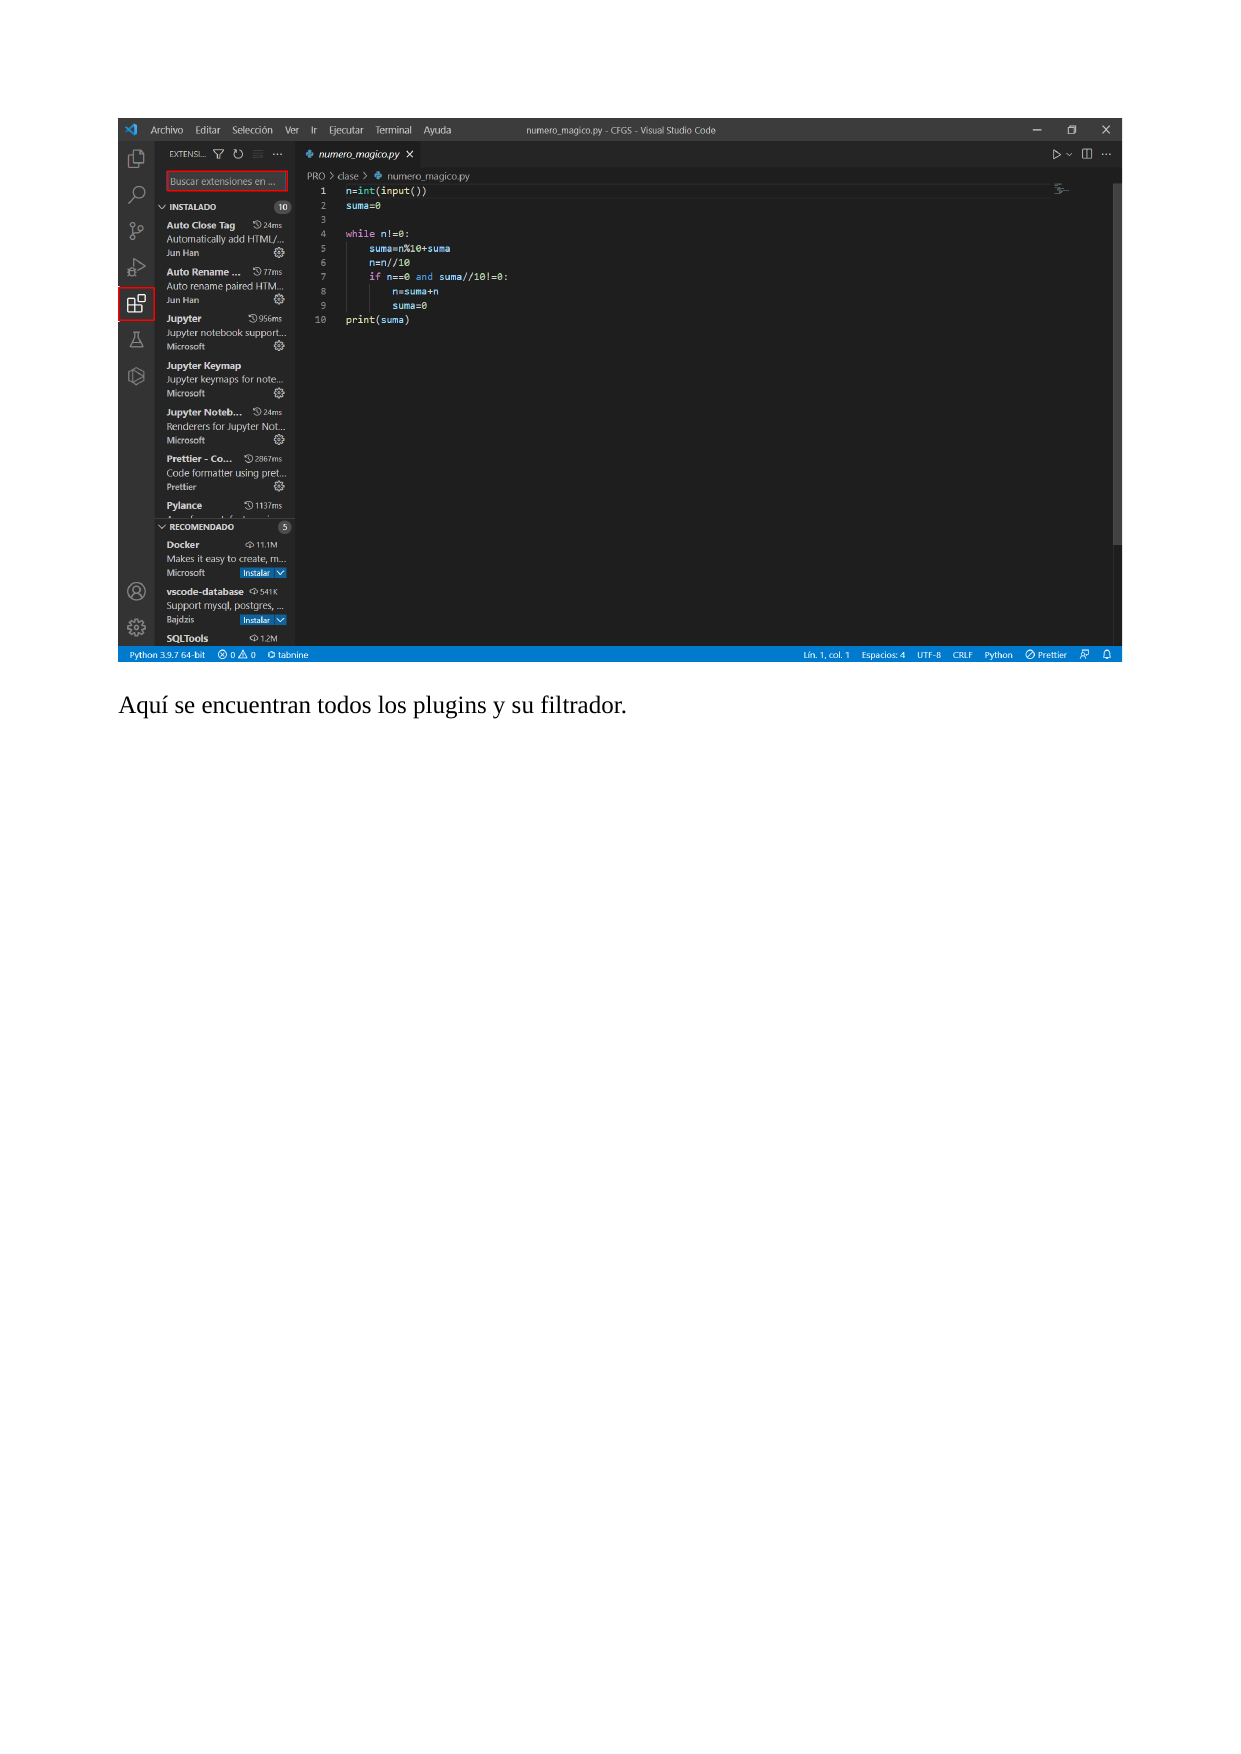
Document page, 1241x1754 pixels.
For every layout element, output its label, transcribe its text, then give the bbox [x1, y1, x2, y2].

picture [118, 118, 1123, 662]
text Aquí se encuentran todos los plugins y su filtrador. [118, 690, 1122, 719]
